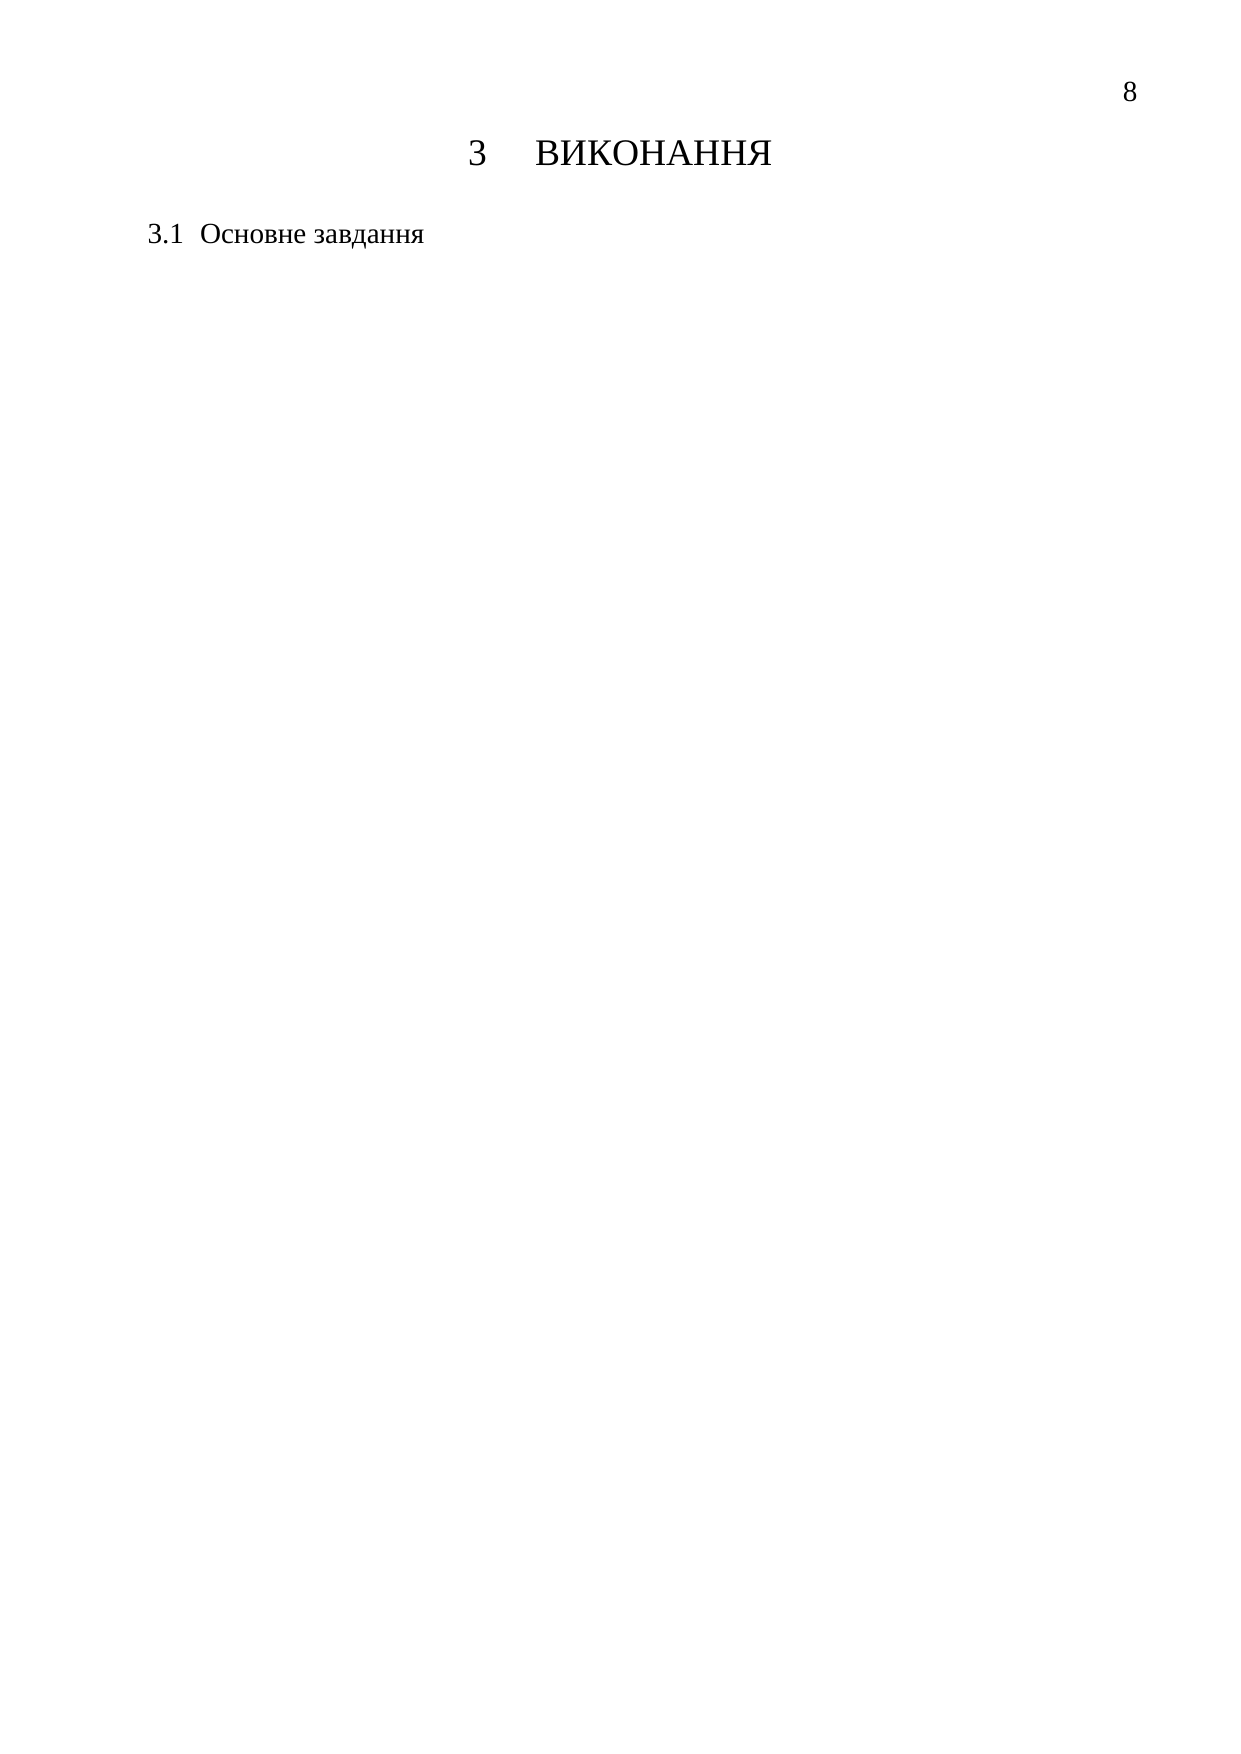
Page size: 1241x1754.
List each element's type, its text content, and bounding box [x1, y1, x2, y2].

subtitle Виконання [118, 130, 1122, 173]
subtitle Основне завдання [118, 217, 1122, 250]
